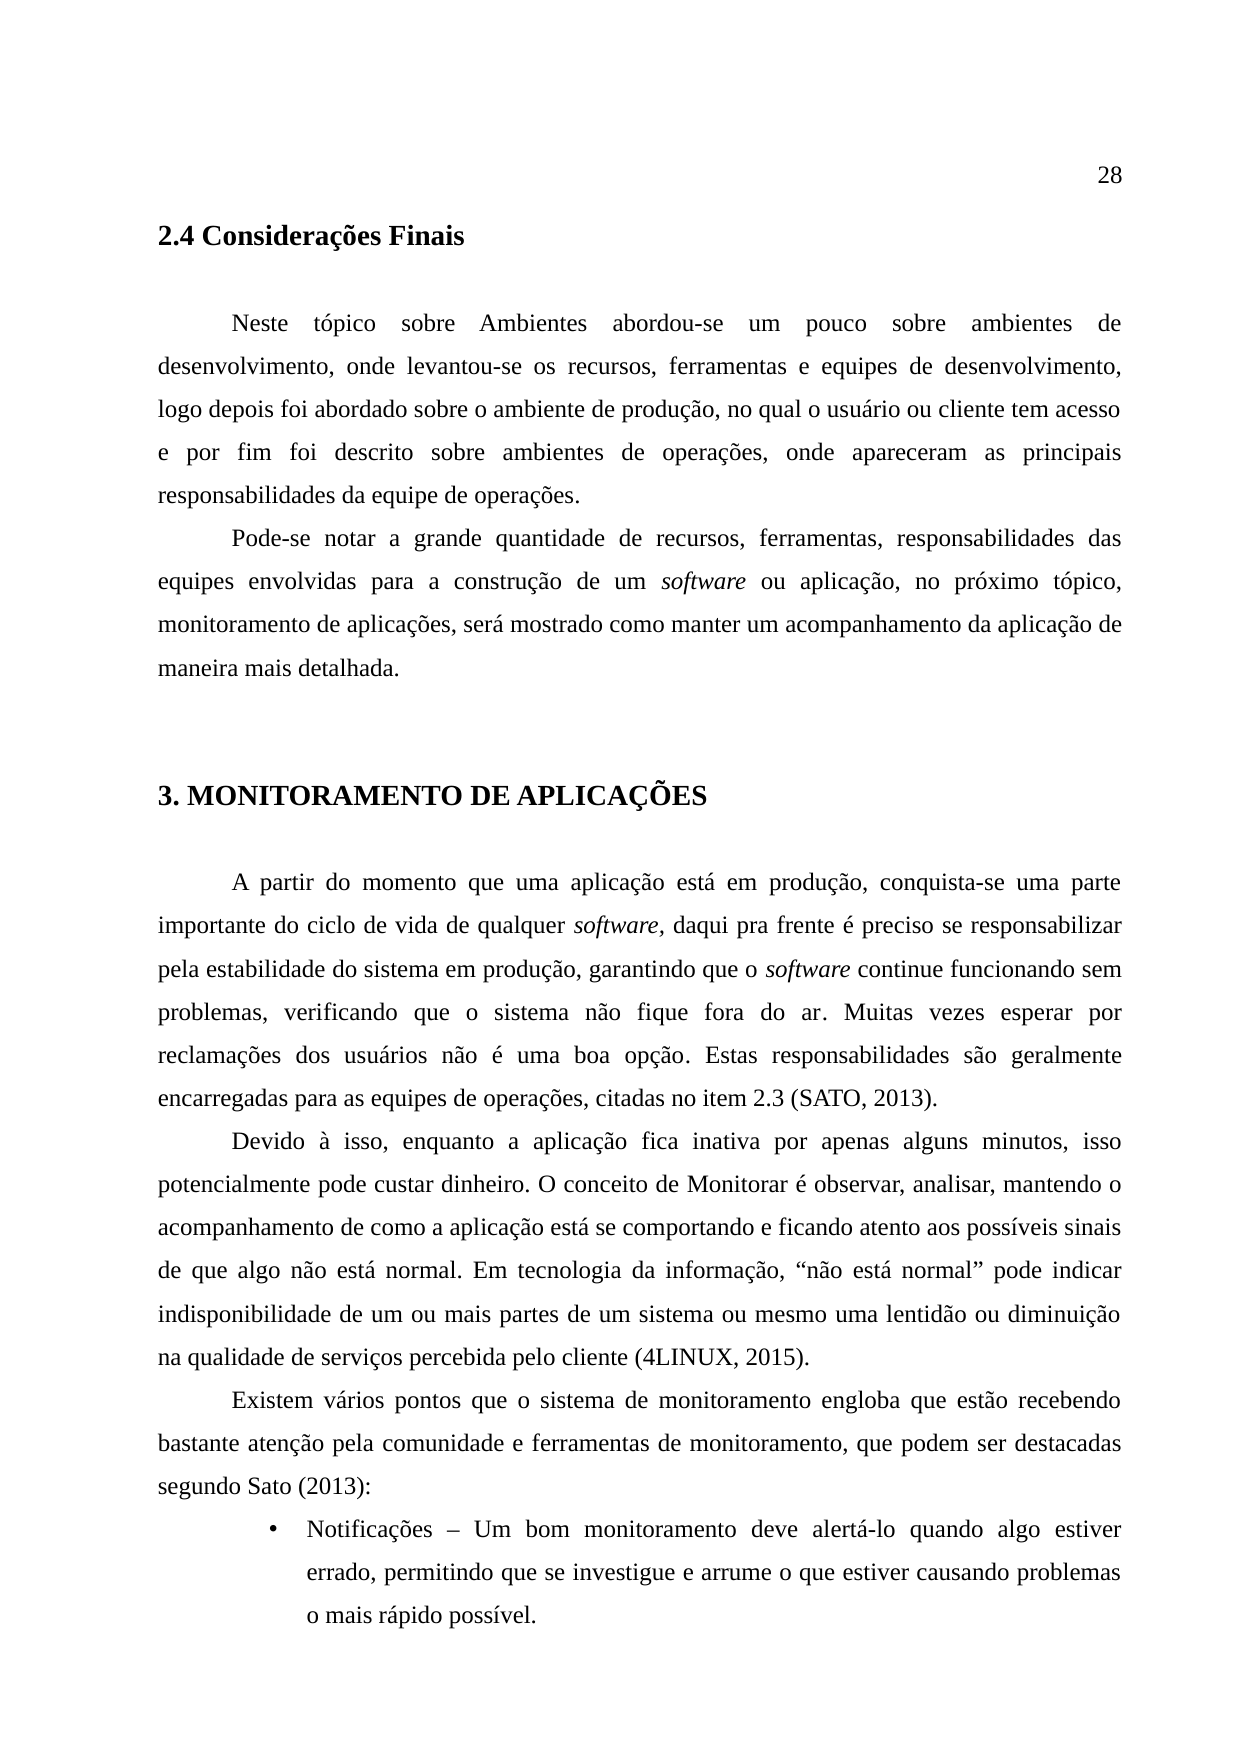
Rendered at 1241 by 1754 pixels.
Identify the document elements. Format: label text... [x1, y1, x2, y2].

text Existem vários pontos que o sistema de monitoramento engloba que estão recebendo bastante atenção pela comunidade e ferramentas de monitoramento, que podem ser destacadas segundo Sato (2013): [158, 1385, 1122, 1500]
text Pode-se notar a grande quantidade de recursos, ferramentas, responsabilidades das equipes envolvidas para a construção de um software ou aplicação, no próximo tópico, monitoramento de aplicações, será mostrado como manter um acompanhamento da aplicação de maneira mais detalhada. [158, 523, 1122, 681]
subtitle 2.4 Considerações Finais [158, 218, 1122, 252]
text A partir do momento que uma aplicação está em produção, conquista-se uma parte importante do ciclo de vida de qualquer software, daqui pra frente é preciso se responsabilizar pela estabilidade do sistema em produção, garantindo que o software continue funcionando sem problemas, verificando que o sistema não fique fora do ar. Muitas vezes esperar por reclamações dos usuários não é uma boa opção. Estas responsabilidades são geralmente encarregadas para as equipes de operações, citadas no item 2.3 (SATO, 2013). [158, 867, 1122, 1112]
text Neste tópico sobre Ambientes abordou-se um pouco sobre ambientes de desenvolvimento, onde levantou-se os recursos, ferramentas e equipes de desenvolvimento, logo depois foi abordado sobre o ambiente de produção, no qual o usuário ou cliente tem acesso e por fim foi descrito sobre ambientes de operações, onde apareceram as principais responsabilidades da equipe de operações. [158, 308, 1122, 509]
text Devido à isso, enquanto a aplicação fica inativa por apenas alguns minutos, isso potencialmente pode custar dinheiro. O conceito de Monitorar é observar, analisar, mantendo o acompanhamento de como a aplicação está se comportando e ficando atento aos possíveis sinais de que algo não está normal. Em tecnologia da informação, “não está normal” pode indicar indisponibilidade de um ou mais partes de um sistema ou mesmo uma lentidão ou diminuição na qualidade de serviços percebida pelo cliente (4LINUX, 2015). [158, 1126, 1122, 1371]
subtitle 3. MONITORAMENTO DE APLICAÇÕES [158, 778, 1122, 812]
list Notificações – Um bom monitoramento deve alertá-lo quando algo estiver errado, permitindo que se investigue e arrume o que estiver causando problemas o mais rápido possível. [269, 1514, 1122, 1629]
